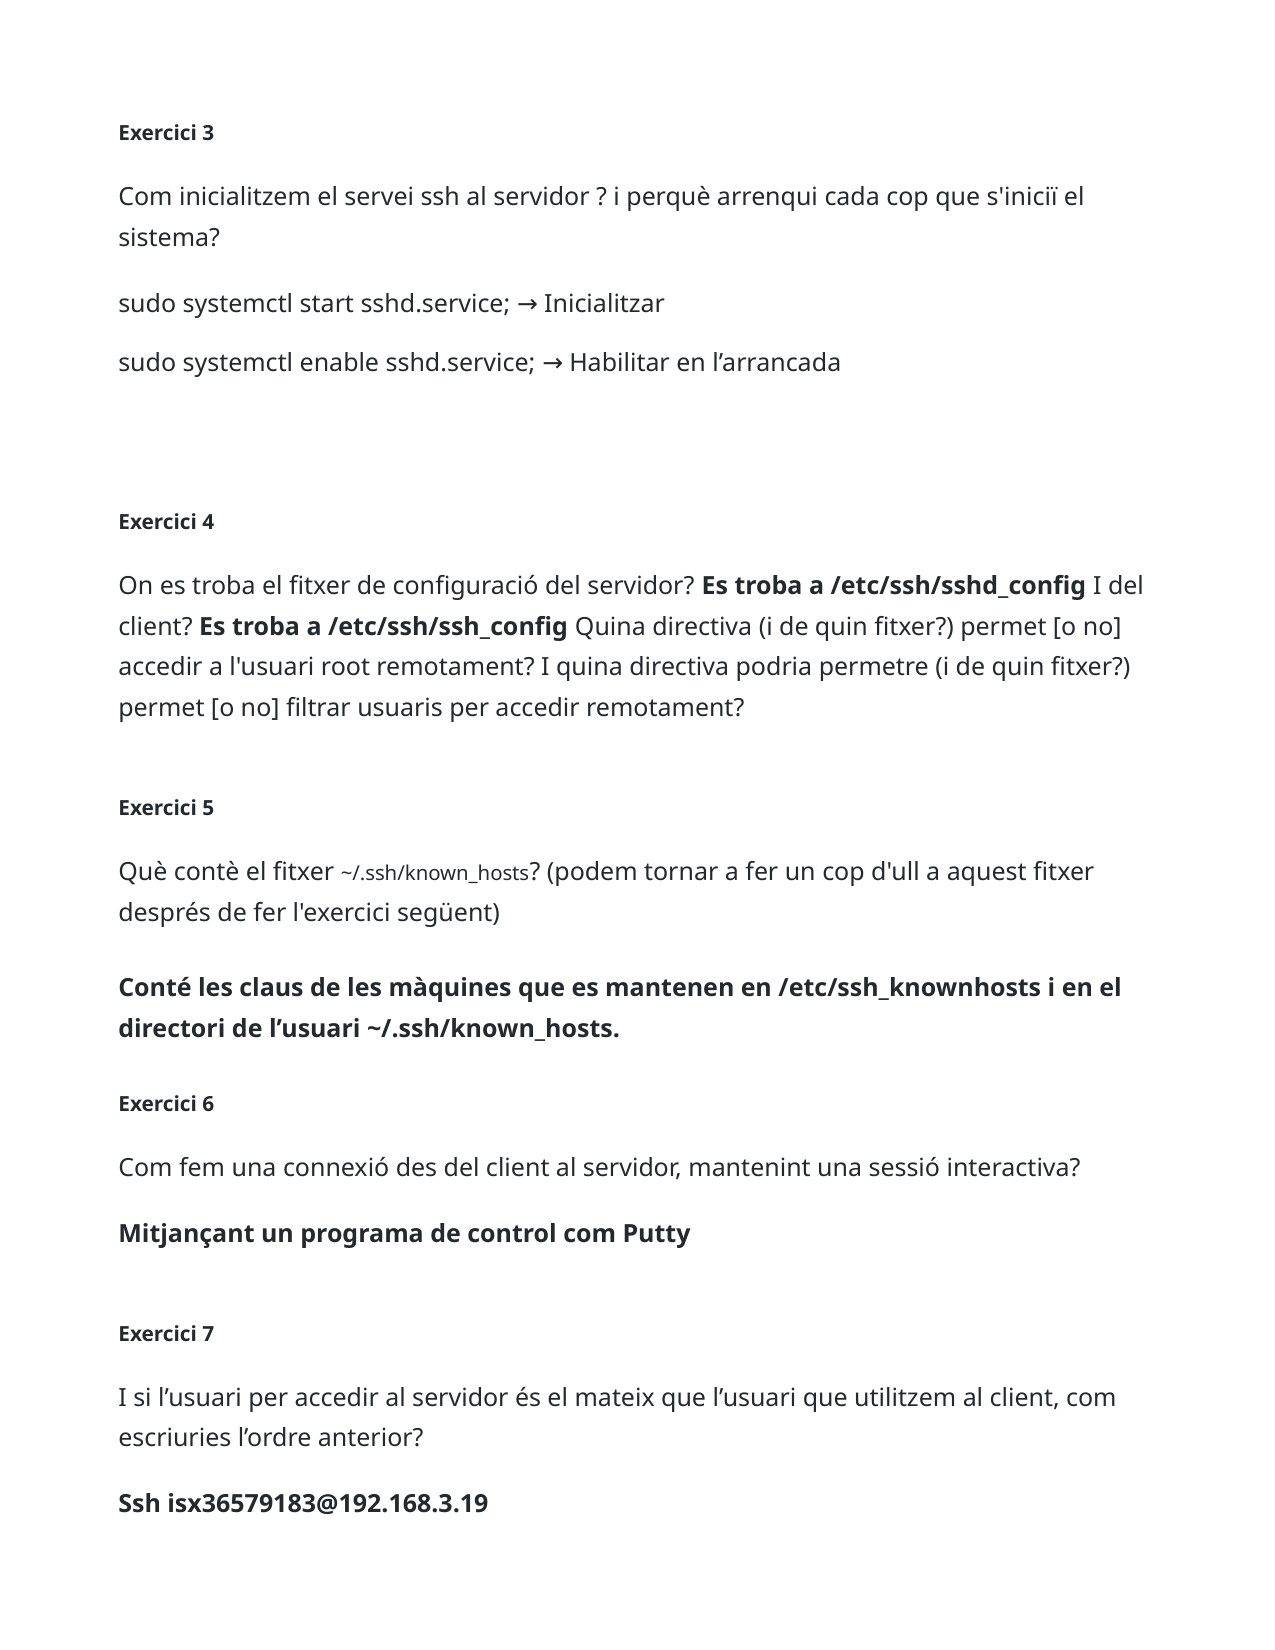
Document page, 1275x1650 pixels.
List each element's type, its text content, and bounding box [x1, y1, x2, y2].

text sudo systemctl start sshd.service; → Inicialitzar [118, 285, 1157, 319]
text Què contè el fitxer ~/.ssh/known_hosts? (podem tornar a fer un cop d'ull a aquest fitxer després de fer l'exercici següent) [118, 854, 1157, 928]
subtitle Exercici 3 [118, 118, 1157, 147]
subtitle Exercici 4 [118, 507, 1157, 535]
text Ssh isx36579183@192.168.3.19 [118, 1486, 1157, 1520]
text Com inicialitzem el servei ssh al servidor ? i perquè arrenqui cada cop que s'iniciï el sistema? [118, 179, 1157, 253]
subtitle Exercici 6 [118, 1089, 1157, 1117]
text Mitjançant un programa de control com Putty [118, 1215, 1157, 1249]
text Conté les claus de les màquines que es mantenen en /etc/ssh_knownhosts i en el directori de l’usuari ~/.ssh/known_hosts. [118, 970, 1157, 1045]
text On es troba el fitxer de configuració del servidor? Es troba a /etc/ssh/sshd_config I del client? Es troba a /etc/ssh/ssh_config Quina directiva (i de quin fitxer?) permet [o no] accedir a l'usuari root remotament? I quina directiva podria permetre (i de quin fitxer?) permet [o no] filtrar usuaris per accedir remotament? [118, 567, 1157, 724]
subtitle Exercici 5 [118, 793, 1157, 822]
text Com fem una connexió des del client al servidor, mantenint una sessió interactiva? [118, 1149, 1157, 1183]
text I si l’usuari per accedir al servidor és el mateix que l’usuari que utilitzem al client, com escriuries l’ordre anterior? [118, 1379, 1157, 1454]
text sudo systemctl enable sshd.service; → Habilitar en l’arrancada [118, 344, 1157, 378]
subtitle Exercici 7 [118, 1319, 1157, 1347]
